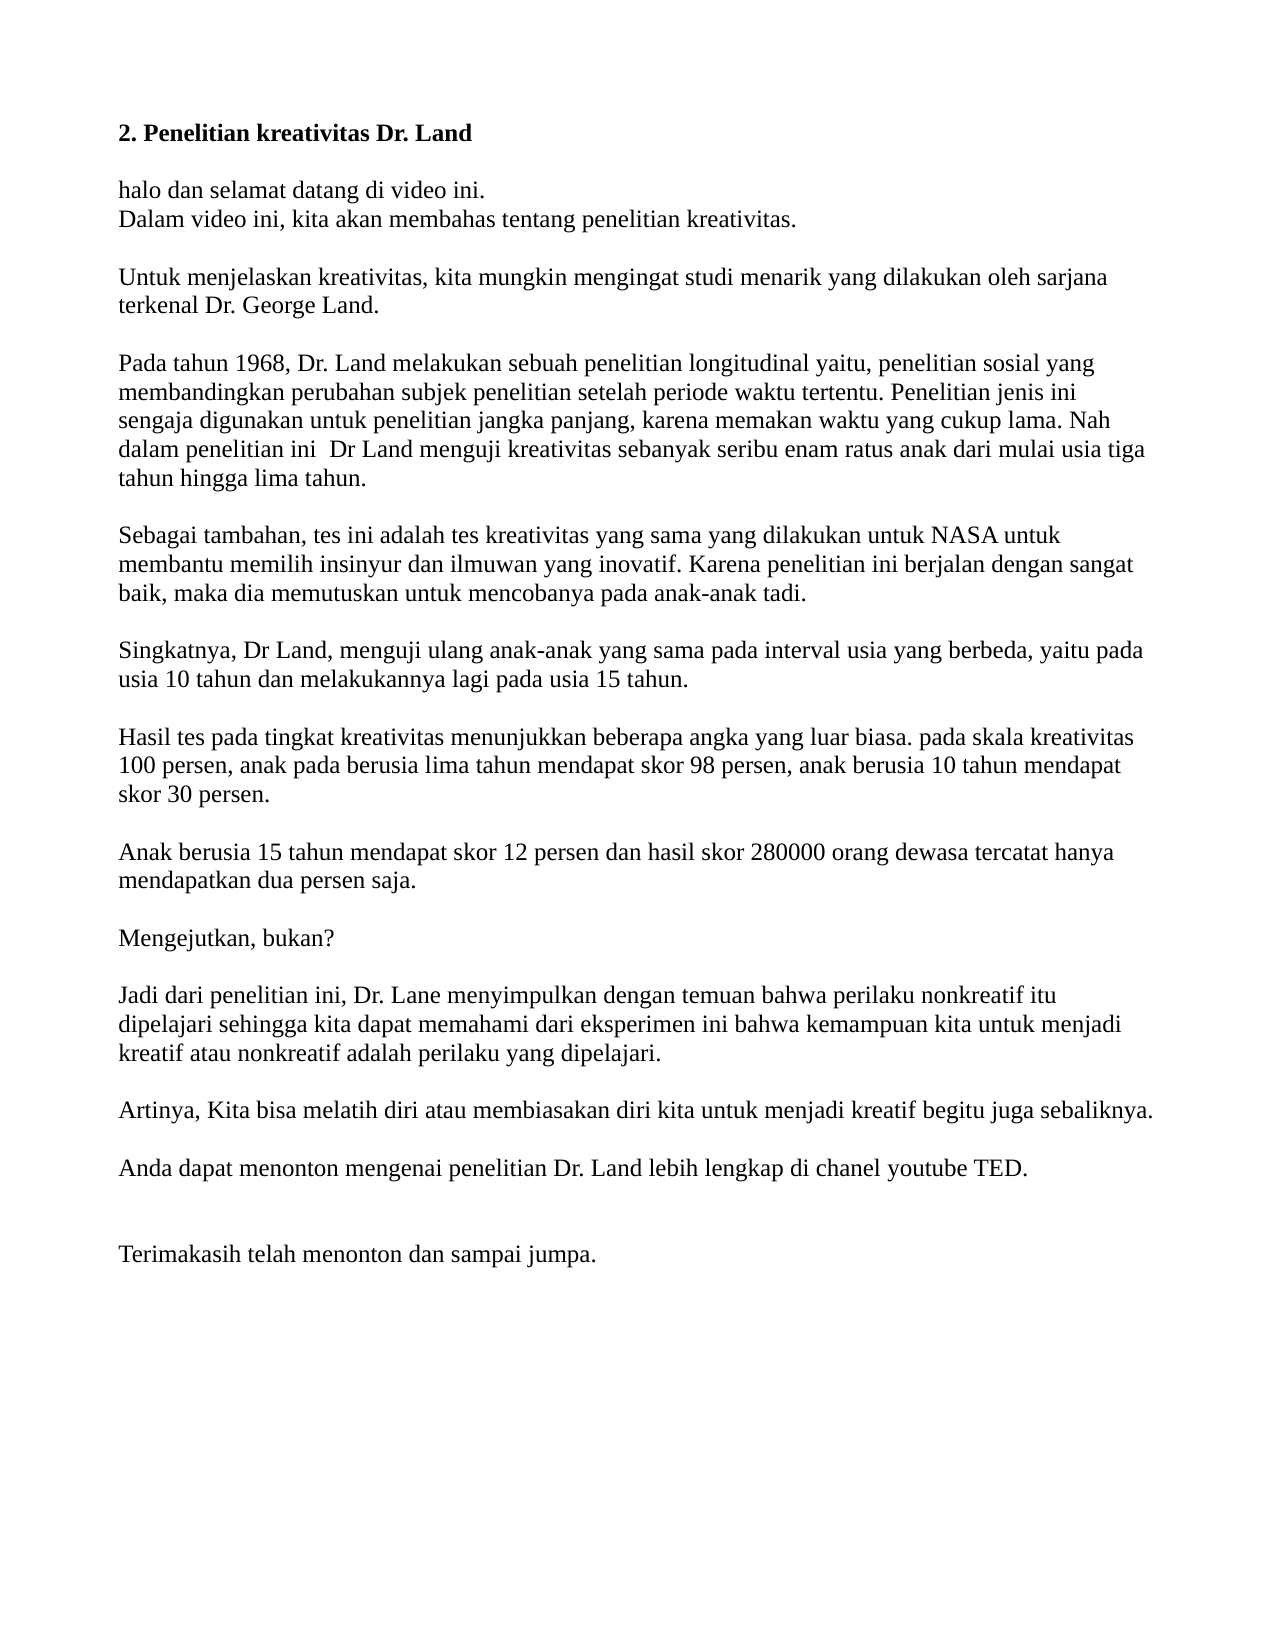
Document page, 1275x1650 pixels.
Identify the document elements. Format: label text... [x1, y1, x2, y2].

text Sebagai tambahan, tes ini adalah tes kreativitas yang sama yang dilakukan untuk NASA untuk membantu memilih insinyur dan ilmuwan yang inovatif. Karena penelitian ini berjalan dengan sangat baik, maka dia memutuskan untuk mencobanya pada anak-anak tadi. [118, 521, 1157, 607]
text Pada tahun 1968, Dr. Land melakukan sebuah penelitian longitudinal yaitu, penelitian sosial yang membandingkan perubahan subjek penelitian setelah periode waktu tertentu. Penelitian jenis ini sengaja digunakan untuk penelitian jangka panjang, karena memakan waktu yang cukup lama. Nah dalam penelitian ini Dr Land menguji kreativitas sebanyak seribu enam ratus anak dari mulai usia tiga tahun hingga lima tahun. [118, 348, 1157, 492]
text Artinya, Kita bisa melatih diri atau membiasakan diri kita untuk menjadi kreatif begitu juga sebaliknya. [118, 1096, 1157, 1124]
text Dalam video ini, kita akan membahas tentang penelitian kreativitas. [118, 204, 1157, 233]
text Anak berusia 15 tahun mendapat skor 12 persen dan hasil skor 280000 orang dewasa tercatat hanya mendapatkan dua persen saja. [118, 837, 1157, 894]
text halo dan selamat datang di video ini. [118, 176, 1157, 204]
text 2. Penelitian kreativitas Dr. Land [118, 118, 1157, 147]
text Singkatnya, Dr Land, menguji ulang anak-anak yang sama pada interval usia yang berbeda, yaitu pada usia 10 tahun dan melakukannya lagi pada usia 15 tahun. [118, 636, 1157, 693]
text Terimakasih telah menonton dan sampai jumpa. [118, 1239, 1157, 1268]
text Anda dapat menonton mengenai penelitian Dr. Land lebih lengkap di chanel youtube TED. [118, 1153, 1157, 1182]
text Jadi dari penelitian ini, Dr. Lane menyimpulkan dengan temuan bahwa perilaku nonkreatif itu dipelajari sehingga kita dapat memahami dari eksperimen ini bahwa kemampuan kita untuk menjadi kreatif atau nonkreatif adalah perilaku yang dipelajari. [118, 981, 1157, 1067]
text Hasil tes pada tingkat kreativitas menunjukkan beberapa angka yang luar biasa. pada skala kreativitas 100 persen, anak pada berusia lima tahun mendapat skor 98 persen, anak berusia 10 tahun mendapat skor 30 persen. [118, 722, 1157, 808]
text Mengejutkan, bukan? [118, 923, 1157, 952]
text Untuk menjelaskan kreativitas, kita mungkin mengingat studi menarik yang dilakukan oleh sarjana terkenal Dr. George Land. [118, 262, 1157, 319]
